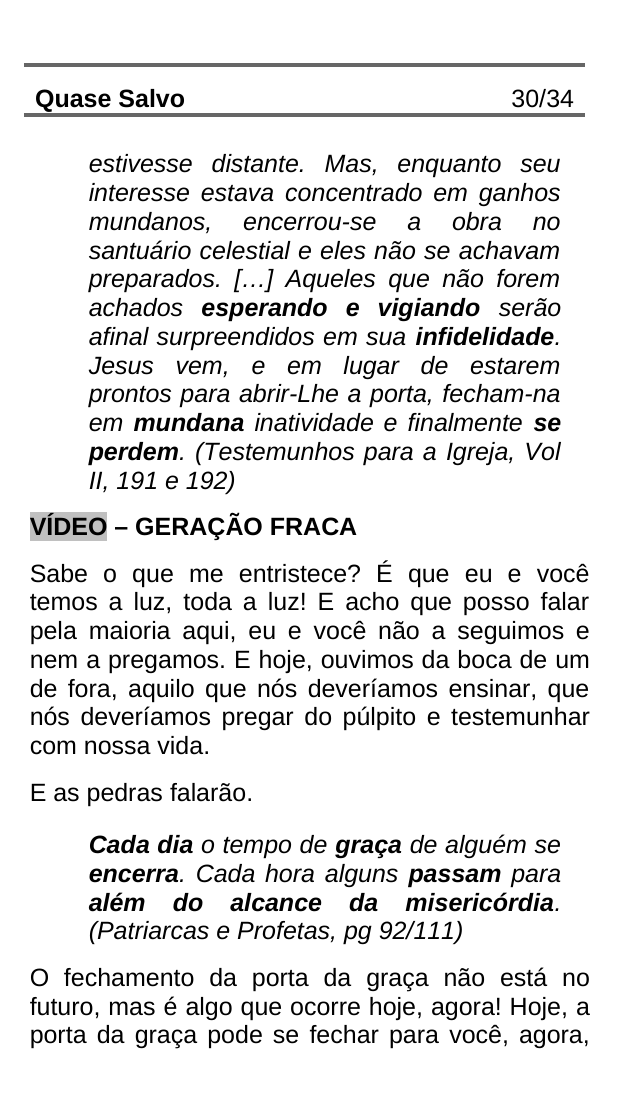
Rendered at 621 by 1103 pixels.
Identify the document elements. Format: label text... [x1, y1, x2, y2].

text estivesse distante. Mas, enquanto seu interesse estava concentrado em ganhos mundanos, encerrou-se a obra no santuário celestial e eles não se achavam preparados. […] Aqueles que não forem achados esperando e vigiando serão afinal surpreendidos em sua infidelidade. Jesus vem, e em lugar de estarem prontos para abrir-Lhe a porta, fecham-na em mundana inatividade e finalmente se perdem. (Testemunhos para a Igreja, Vol II, 191 e 192) [88, 149, 561, 494]
text E as pedras falarão. [29, 778, 591, 806]
text Sabe o que me entristece? É que eu e você temos a luz, toda a luz! E acho que posso falar pela maioria aqui, eu e você não a seguimos e nem a pregamos. E hoje, ouvimos da boca de um de fora, aquilo que nós deveríamos ensinar, que nós deveríamos pregar do púlpito e testemunhar com nossa vida. [29, 559, 591, 760]
text Cada dia o tempo de graça de alguém se encerra. Cada hora alguns passam para além do alcance da misericórdia. (Patriarcas e Profetas, pg 92/111) [88, 830, 561, 945]
text O fechamento da porta da graça não está no futuro, mas é algo que ocorre hoje, agora! Hoje, a porta da graça pode se fechar para você, agora, [29, 963, 591, 1049]
text VÍDEO – GERAÇÃO FRACA [29, 512, 591, 541]
